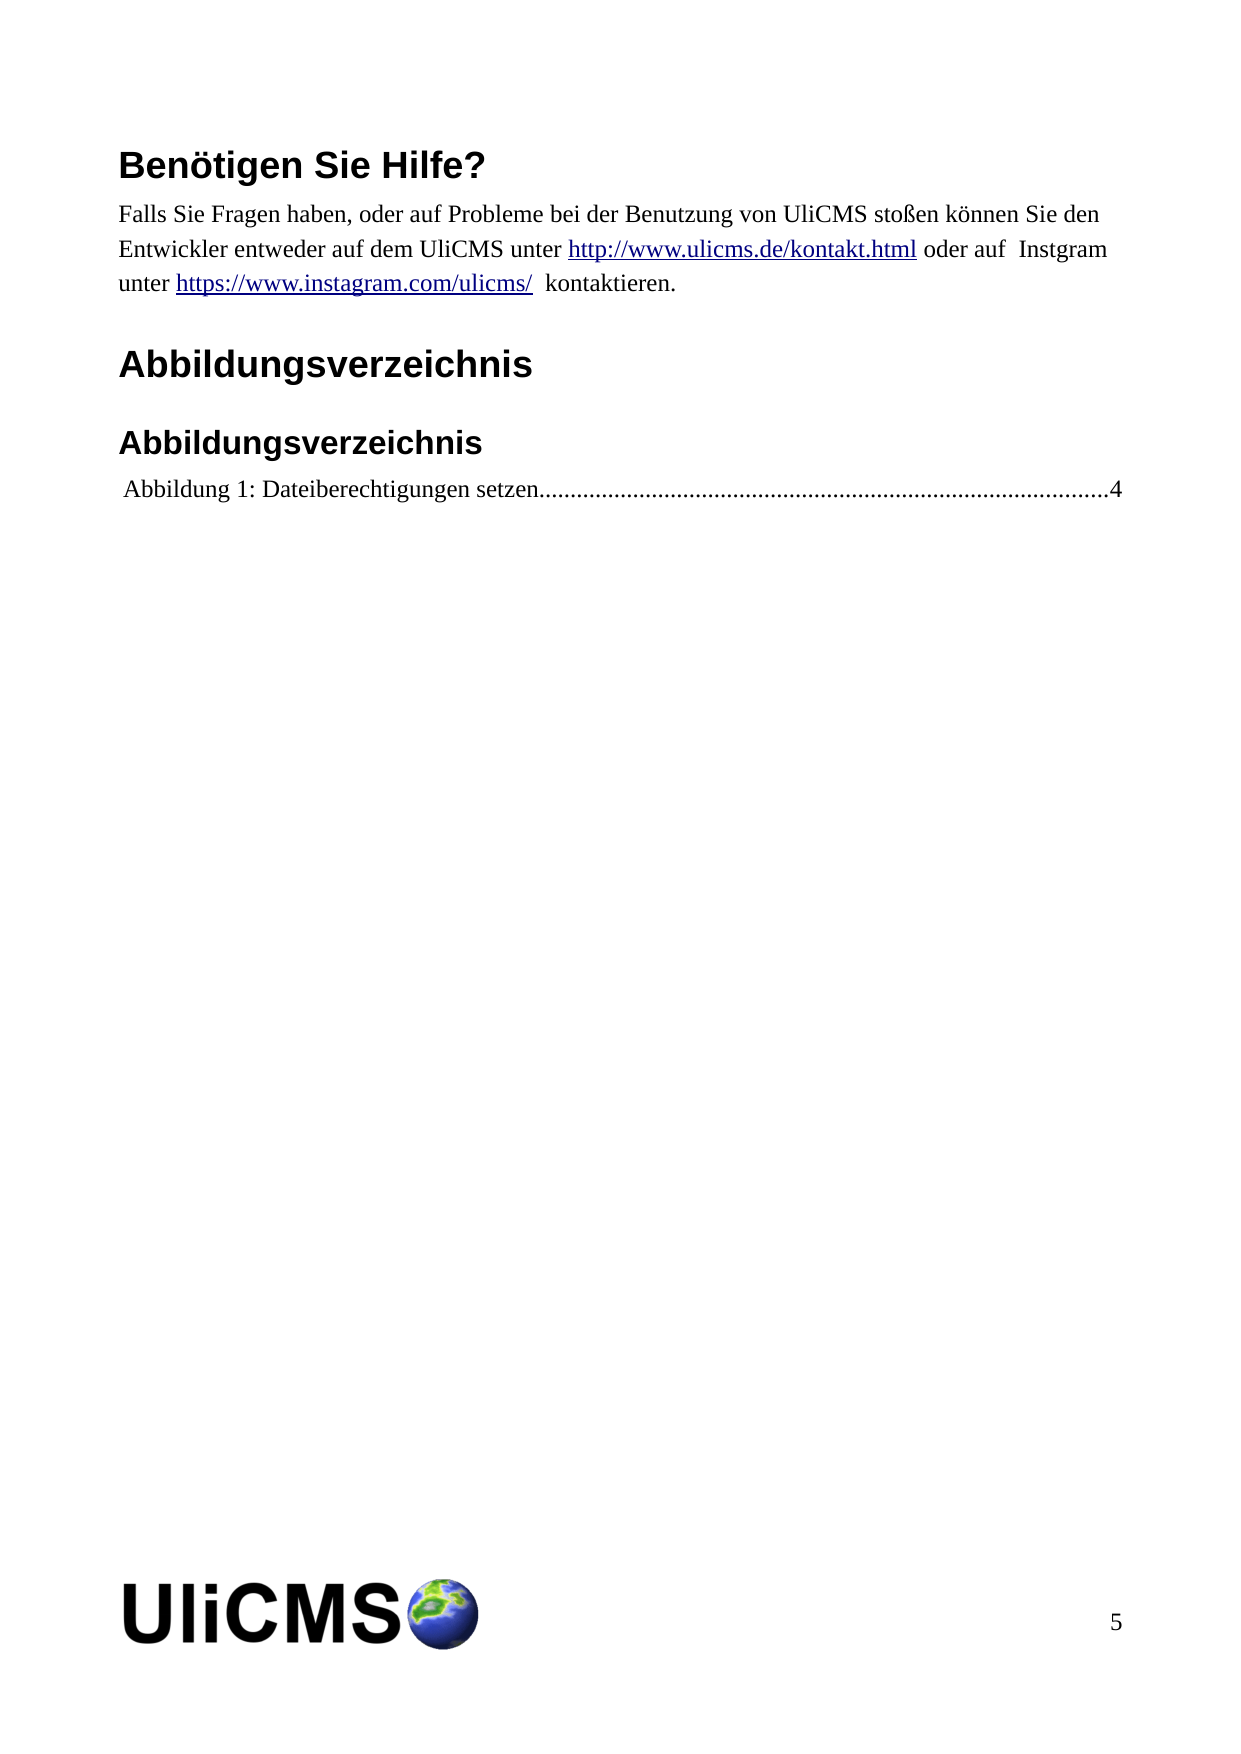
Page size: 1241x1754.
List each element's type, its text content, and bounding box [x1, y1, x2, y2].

subtitle Abbildungsverzeichnis [118, 423, 1122, 462]
text Abbildung 1: Dateiberechtigungen setzen 4 [118, 474, 1122, 503]
picture [118, 1578, 479, 1652]
subtitle Abbildungsverzeichnis [118, 342, 1122, 386]
text Falls Sie Fragen haben, oder auf Probleme bei der Benutzung von UliCMS stoßen können Sie den Entwickler entweder auf dem UliCMS unter http://www.ulicms.de/kontakt.html oder auf Instgram unter https://www.instagram.com/ulicms/ kontaktieren. [118, 199, 1122, 297]
subtitle Benötigen Sie Hilfe? [118, 143, 1122, 187]
